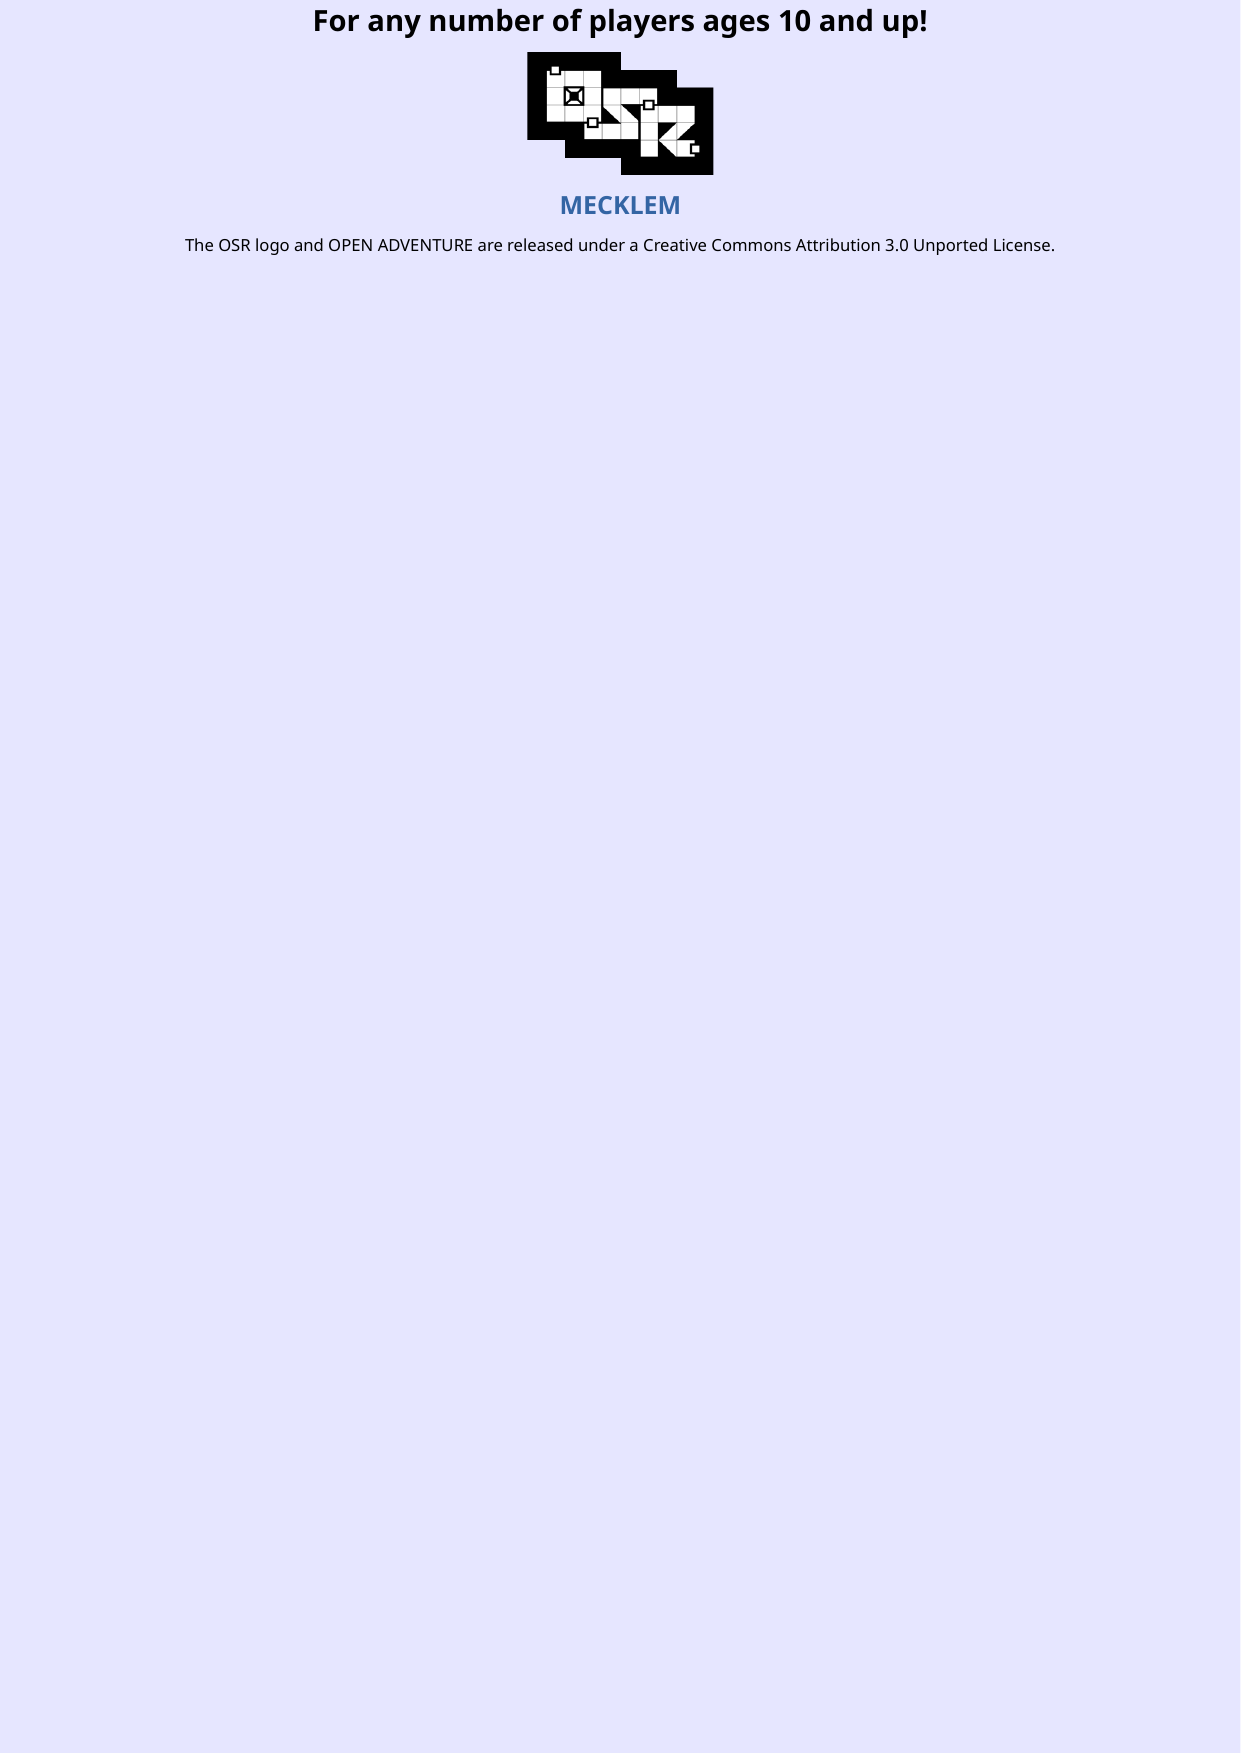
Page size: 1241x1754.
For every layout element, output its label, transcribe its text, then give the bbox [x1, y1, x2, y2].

text MECKLEM [0, 187, 1241, 221]
picture [527, 52, 714, 175]
text For any number of players ages 10 and up! [0, 0, 1241, 40]
text The OSR logo and OPEN ADVENTURE are released under a Creative Commons Attribution 3.0 Unported License. [0, 234, 1241, 257]
